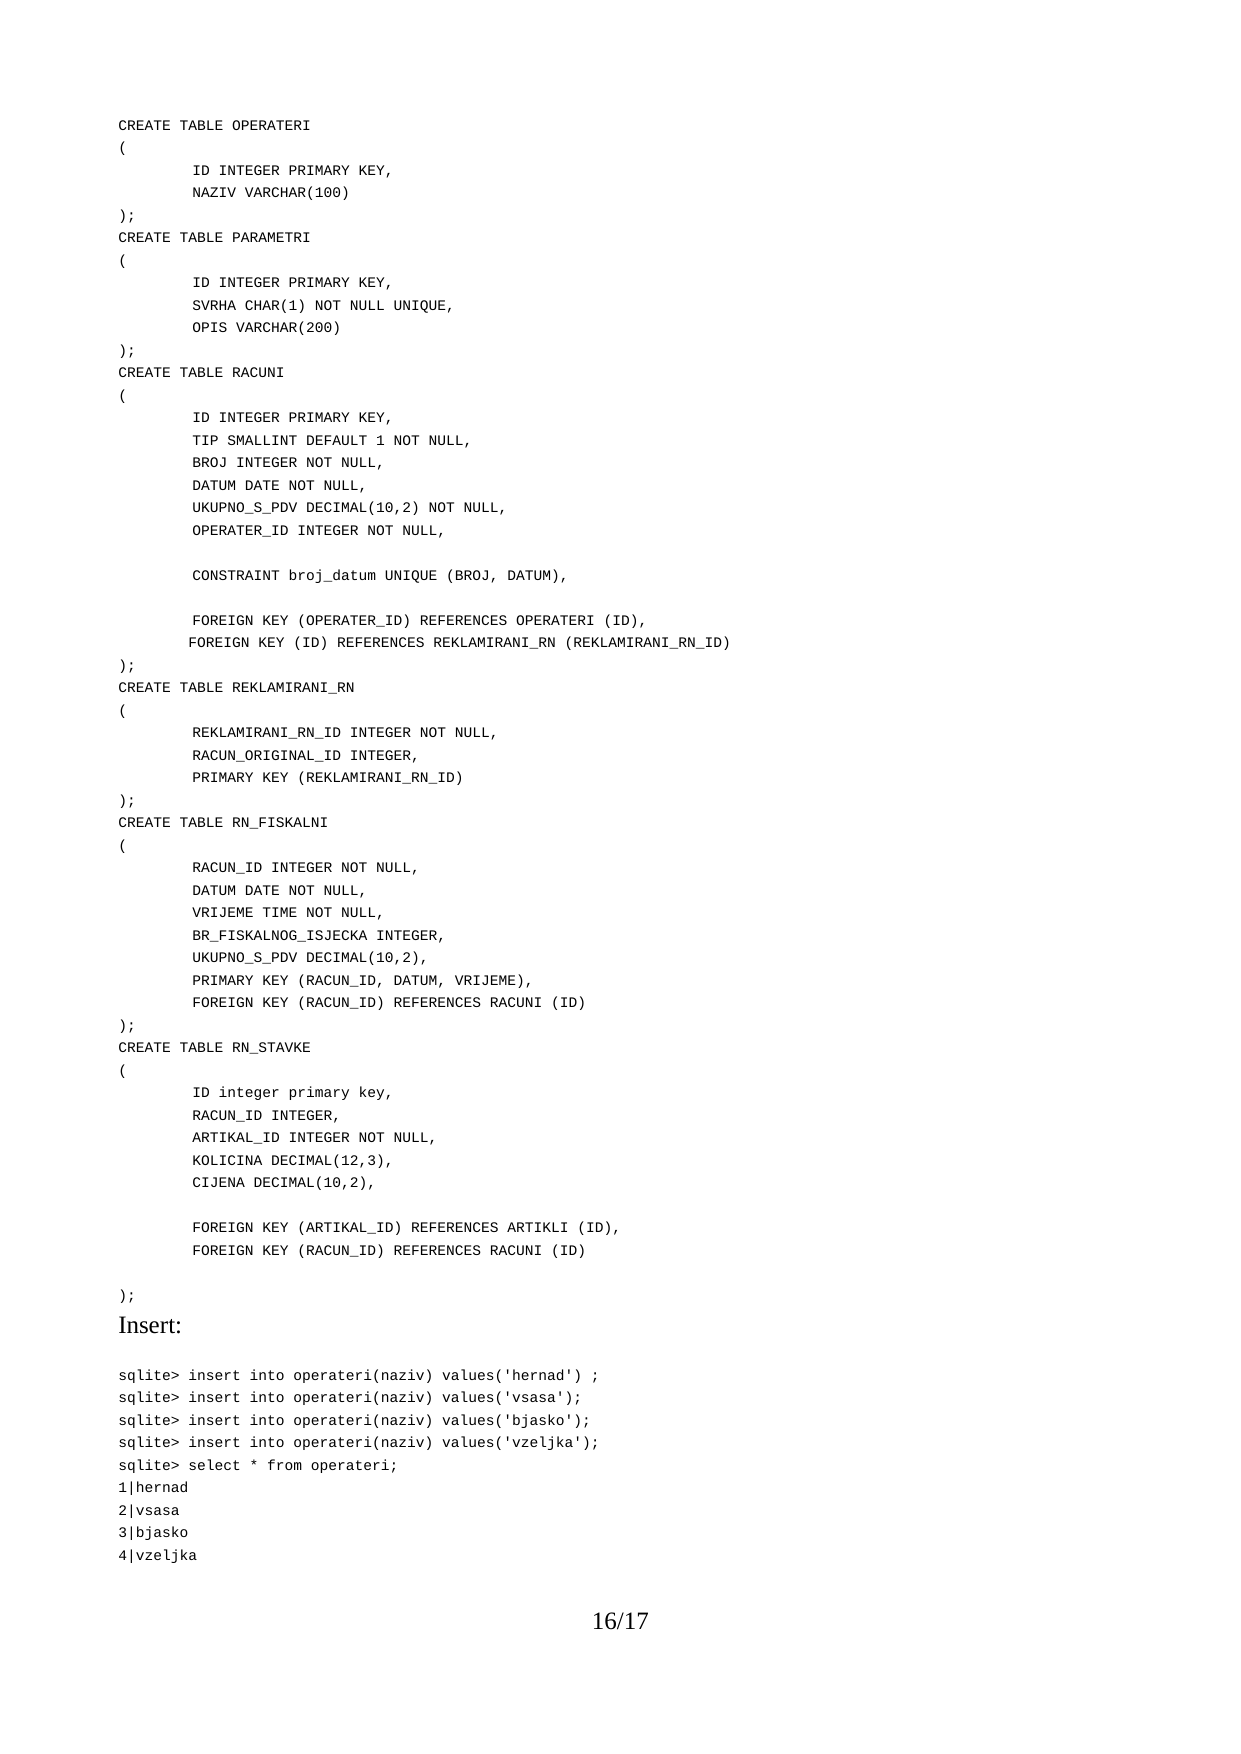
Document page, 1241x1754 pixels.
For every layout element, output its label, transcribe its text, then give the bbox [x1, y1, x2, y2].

text 2|vsasa [118, 1503, 1122, 1520]
text ); [118, 343, 1122, 360]
text PRIMARY KEY (REKLAMIRANI_RN_ID) [118, 771, 1122, 787]
text ID integer primary key, [118, 1086, 1122, 1102]
text FOREIGN KEY (RACUN_ID) REFERENCES RACUNI (ID) [118, 1243, 1122, 1260]
text CREATE TABLE RN_FISKALNI [118, 816, 1122, 832]
text ); [118, 658, 1122, 675]
text FOREIGN KEY (ARTIKAL_ID) REFERENCES ARTIKLI (ID), [118, 1221, 1122, 1237]
text SVRHA CHAR(1) NOT NULL UNIQUE, [118, 298, 1122, 315]
text FOREIGN KEY (ID) REFERENCES REKLAMIRANI_RN (REKLAMIRANI_RN_ID) [118, 636, 1122, 652]
text ID INTEGER PRIMARY KEY, [118, 163, 1122, 180]
text UKUPNO_S_PDV DECIMAL(10,2) NOT NULL, [118, 501, 1122, 517]
text CREATE TABLE RACUNI [118, 366, 1122, 382]
text DATUM DATE NOT NULL, [118, 883, 1122, 900]
text ID INTEGER PRIMARY KEY, [118, 276, 1122, 292]
text CREATE TABLE PARAMETRI [118, 231, 1122, 247]
text CREATE TABLE REKLAMIRANI_RN [118, 681, 1122, 697]
text BROJ INTEGER NOT NULL, [118, 456, 1122, 472]
text ( [118, 838, 1122, 855]
text BR_FISKALNOG_ISJECKA INTEGER, [118, 928, 1122, 945]
text ); [118, 793, 1122, 810]
text sqlite> insert into operateri(naziv) values('hernad') ; [118, 1368, 1122, 1385]
text NAZIV VARCHAR(100) [118, 186, 1122, 202]
text UKUPNO_S_PDV DECIMAL(10,2), [118, 951, 1122, 967]
text sqlite> insert into operateri(naziv) values('vzeljka'); [118, 1436, 1122, 1452]
text sqlite> select * from operateri; [118, 1458, 1122, 1475]
text DATUM DATE NOT NULL, [118, 478, 1122, 495]
text VRIJEME TIME NOT NULL, [118, 906, 1122, 922]
text sqlite> insert into operateri(naziv) values('bjasko'); [118, 1413, 1122, 1430]
text REKLAMIRANI_RN_ID INTEGER NOT NULL, [118, 726, 1122, 742]
text ( [118, 703, 1122, 720]
text FOREIGN KEY (RACUN_ID) REFERENCES RACUNI (ID) [118, 996, 1122, 1012]
text ); [118, 208, 1122, 225]
text RACUN_ORIGINAL_ID INTEGER, [118, 748, 1122, 765]
text ( [118, 1063, 1122, 1080]
text CIJENA DECIMAL(10,2), [118, 1176, 1122, 1192]
text ); [118, 1018, 1122, 1035]
text RACUN_ID INTEGER NOT NULL, [118, 861, 1122, 877]
text TIP SMALLINT DEFAULT 1 NOT NULL, [118, 433, 1122, 450]
text OPERATER_ID INTEGER NOT NULL, [118, 523, 1122, 540]
text ( [118, 388, 1122, 405]
text 4|vzeljka [118, 1548, 1122, 1565]
text Insert: [118, 1311, 1122, 1339]
text CREATE TABLE RN_STAVKE [118, 1041, 1122, 1057]
text RACUN_ID INTEGER, [118, 1108, 1122, 1125]
text FOREIGN KEY (OPERATER_ID) REFERENCES OPERATERI (ID), [118, 613, 1122, 630]
text ARTIKAL_ID INTEGER NOT NULL, [118, 1131, 1122, 1147]
text KOLICINA DECIMAL(12,3), [118, 1153, 1122, 1170]
text CONSTRAINT broj_datum UNIQUE (BROJ, DATUM), [118, 568, 1122, 585]
text PRIMARY KEY (RACUN_ID, DATUM, VRIJEME), [118, 973, 1122, 990]
text sqlite> insert into operateri(naziv) values('vsasa'); [118, 1391, 1122, 1407]
text ID INTEGER PRIMARY KEY, [118, 411, 1122, 427]
text ( [118, 141, 1122, 157]
text CREATE TABLE OPERATERI [118, 118, 1122, 135]
text ( [118, 253, 1122, 270]
text OPIS VARCHAR(200) [118, 321, 1122, 337]
text 1|hernad [118, 1481, 1122, 1497]
text 3|bjasko [118, 1526, 1122, 1542]
text ); [118, 1288, 1122, 1305]
